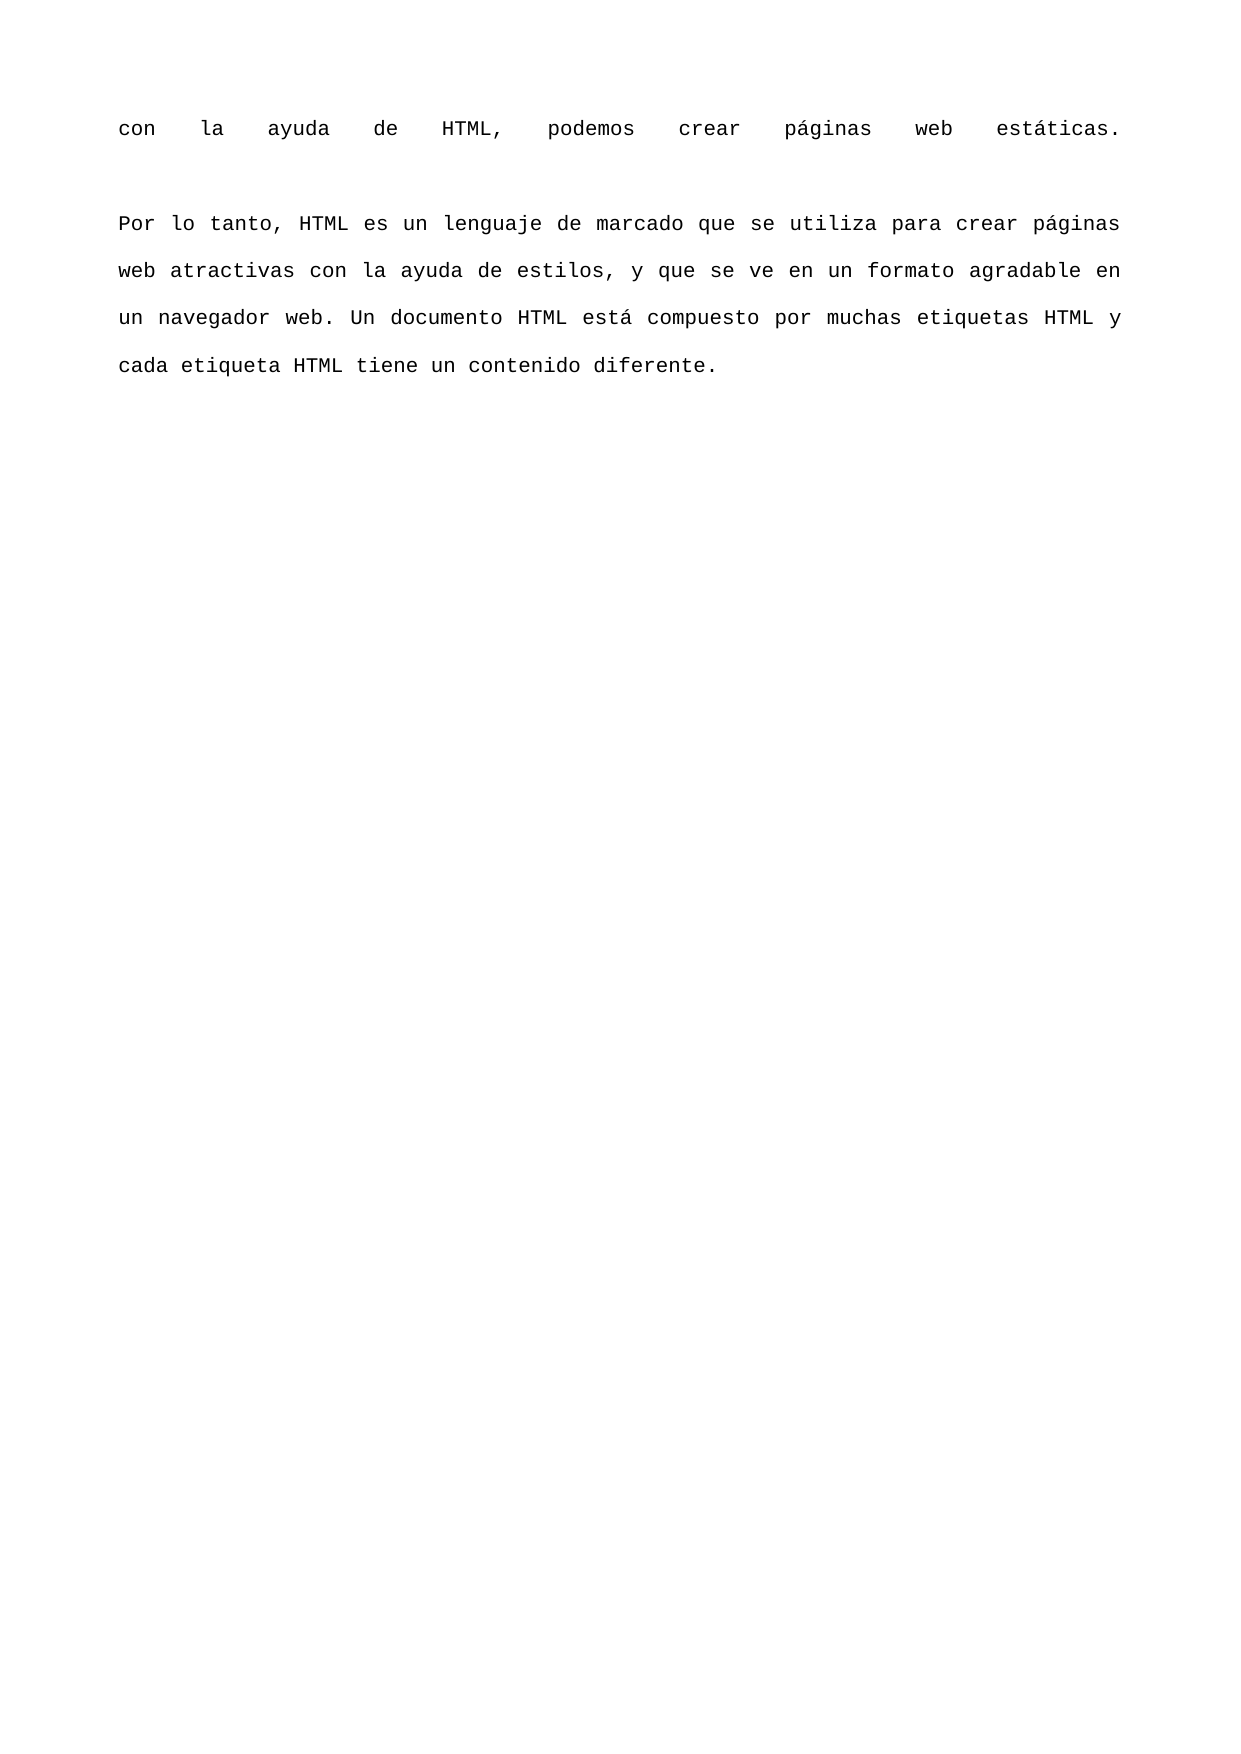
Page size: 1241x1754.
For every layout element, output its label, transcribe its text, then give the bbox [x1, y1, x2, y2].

text con la ayuda de HTML, podemos crear páginas web estáticas. Por lo tanto, HTML es un lenguaje de marcado que se utiliza para crear páginas web atractivas con la ayuda de estilos, y que se ve en un formato agradable en un navegador web. Un documento HTML está compuesto por muchas etiquetas HTML y cada etiqueta HTML tiene un contenido diferente. [118, 118, 1122, 378]
